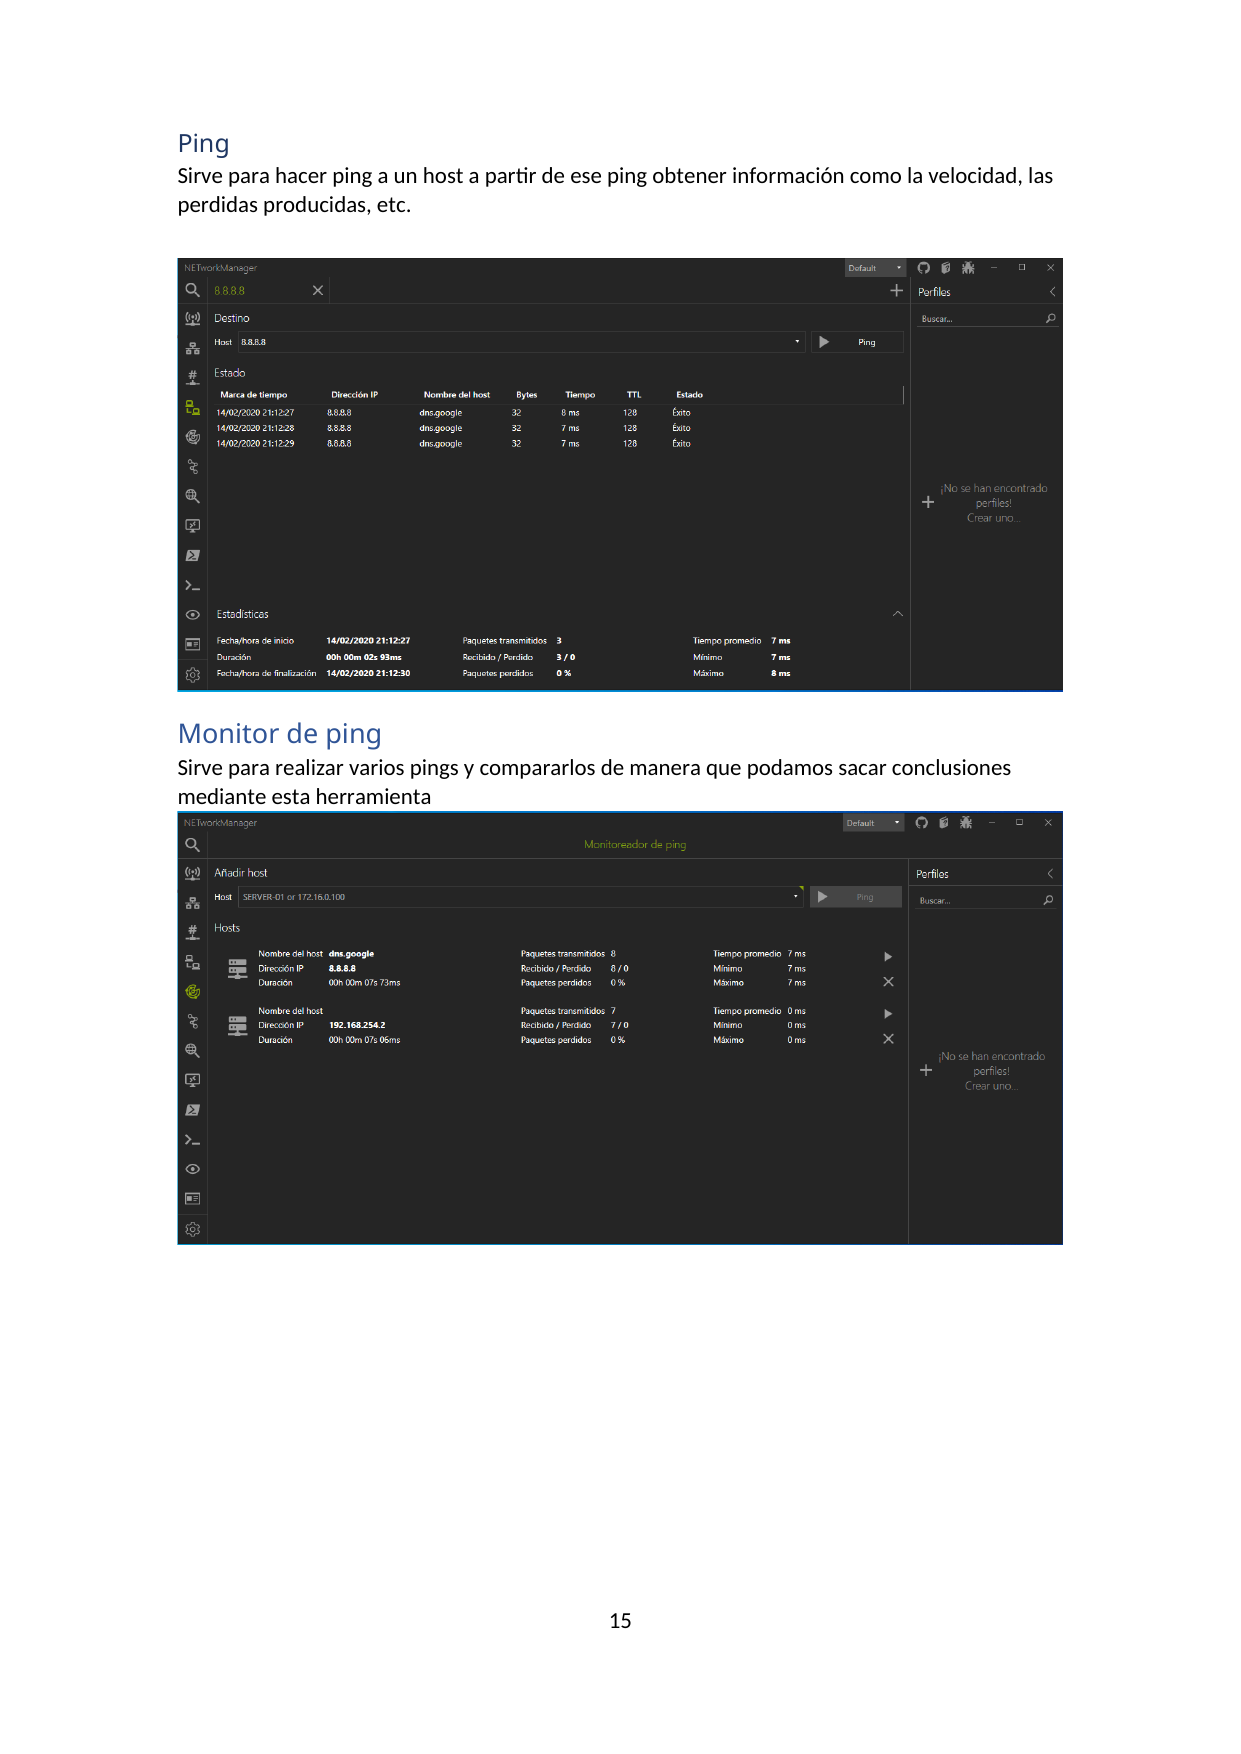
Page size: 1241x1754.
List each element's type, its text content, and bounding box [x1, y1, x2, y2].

text Sirve para hacer ping a un host a partir de ese ping obtener información como la velocidad, las perdidas producidas, etc. [177, 161, 1063, 218]
subtitle Ping [177, 125, 1063, 159]
text Sirve para realizar varios pings y compararlos de manera que podamos sacar conclusiones mediante esta herramienta [177, 753, 1063, 811]
subtitle Monitor de ping [177, 714, 1063, 751]
